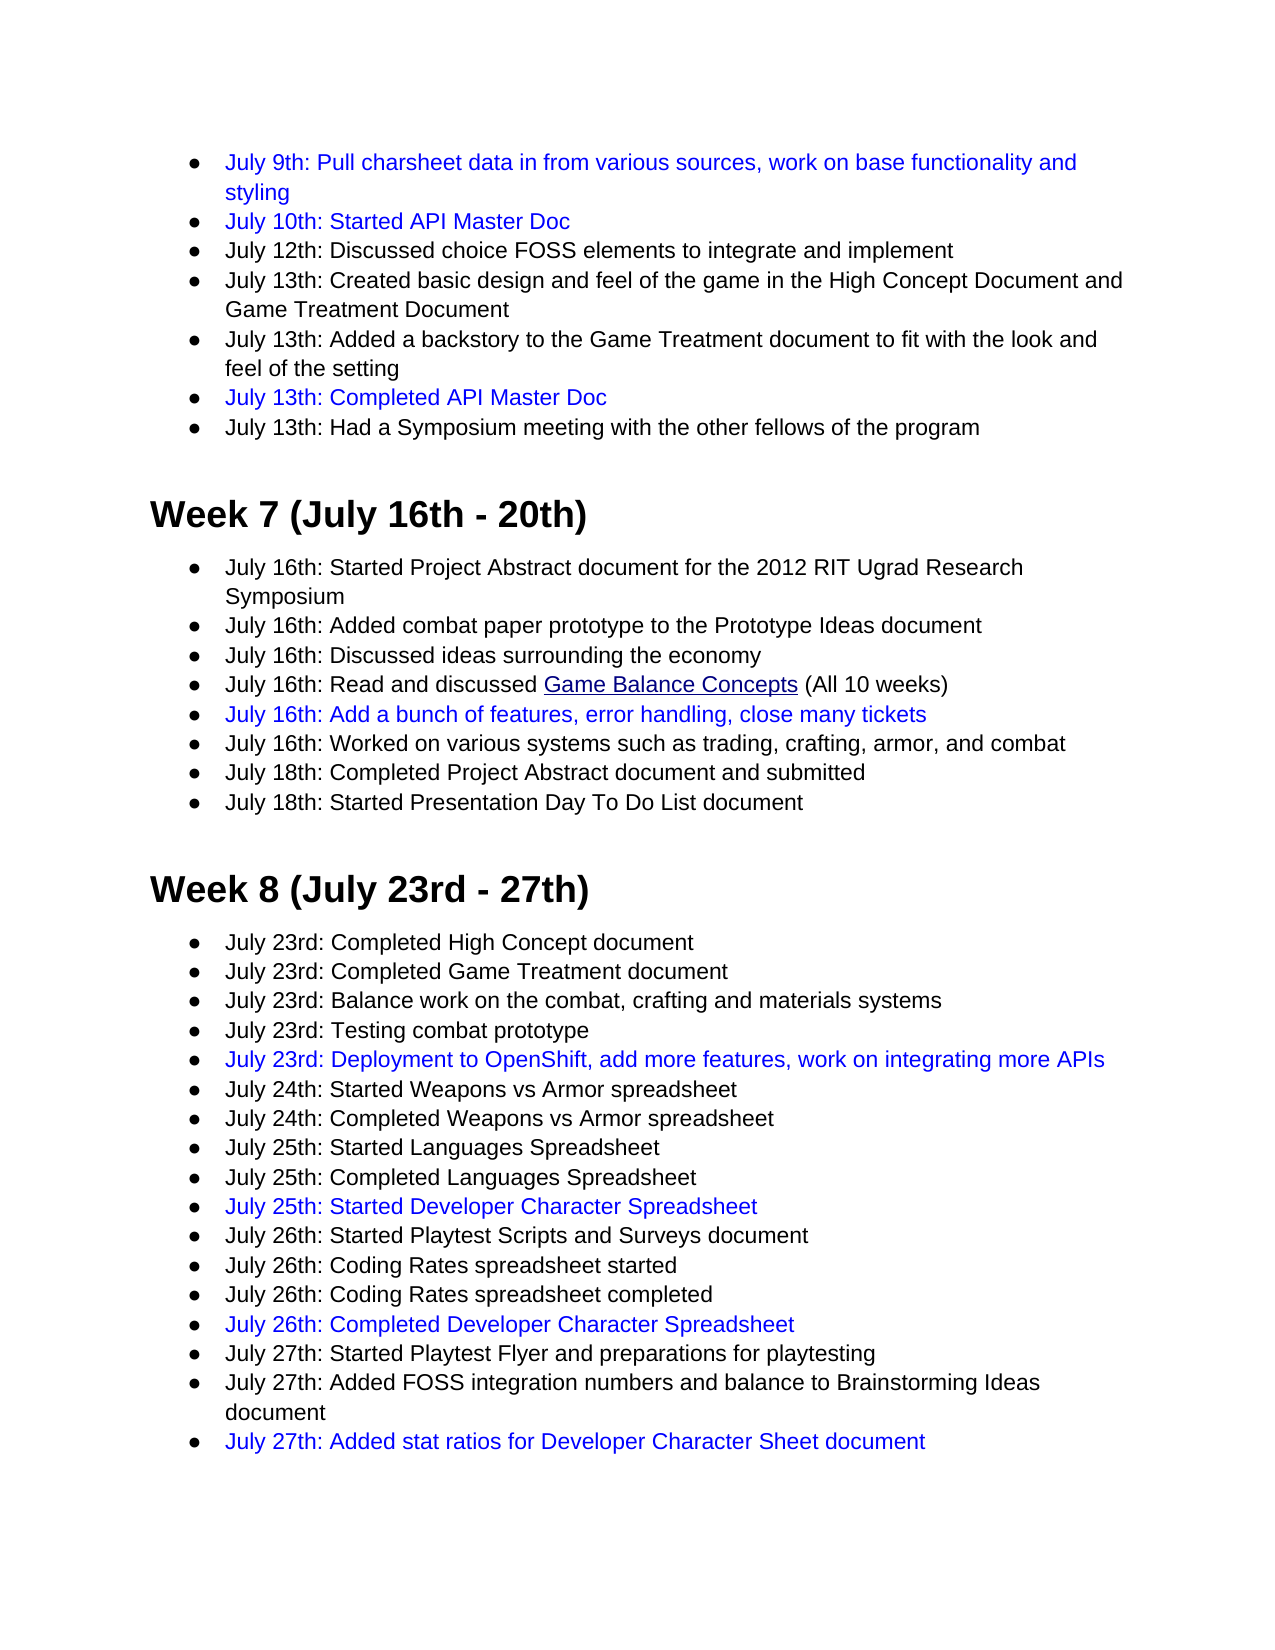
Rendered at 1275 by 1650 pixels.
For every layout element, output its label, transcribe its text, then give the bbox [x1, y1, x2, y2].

list July 18th: Started Presentation Day To Do List document [187, 789, 1125, 815]
list July 24th: Completed Weapons vs Armor spreadsheet [187, 1106, 1125, 1131]
list July 27th: Added FOSS integration numbers and balance to Brainstorming Ideas document [187, 1370, 1125, 1425]
list July 26th: Started Playtest Scripts and Surveys document [187, 1223, 1125, 1249]
list July 16th: Read and discussed Game Balance Concepts (All 10 weeks) [187, 672, 1125, 697]
list July 25th: Started Languages Spreadsheet [187, 1135, 1125, 1161]
list July 9th: Pull charsheet data in from various sources, work on base functionality and styling [187, 150, 1125, 205]
list July 16th: Started Project Abstract document for the 2012 RIT Ugrad Research Symposium [187, 554, 1125, 609]
list July 23rd: Balance work on the combat, crafting and materials systems [187, 988, 1125, 1014]
list July 26th: Completed Developer Character Spreadsheet [187, 1311, 1125, 1337]
list July 23rd: Testing combat prototype [187, 1017, 1125, 1043]
list July 27th: Added stat ratios for Developer Character Sheet document [187, 1429, 1125, 1454]
list July 26th: Coding Rates spreadsheet started [187, 1252, 1125, 1278]
list July 12th: Discussed choice FOSS elements to integrate and implement [187, 238, 1125, 264]
list July 13th: Added a backstory to the Game Treatment document to fit with the look and feel of the setting [187, 326, 1125, 381]
list July 16th: Added combat paper prototype to the Prototype Ideas document [187, 613, 1125, 639]
list July 16th: Worked on various systems such as trading, crafting, armor, and combat [187, 731, 1125, 756]
list July 23rd: Completed Game Treatment document [187, 959, 1125, 984]
list July 16th: Add a bunch of features, error handling, close many tickets [187, 701, 1125, 727]
list July 26th: Coding Rates spreadsheet completed [187, 1282, 1125, 1307]
list July 24th: Started Weapons vs Armor spreadsheet [187, 1076, 1125, 1102]
list July 18th: Completed Project Abstract document and submitted [187, 760, 1125, 786]
list July 13th: Had a Symposium meeting with the other fellows of the program [187, 414, 1125, 440]
subtitle Week 7 (July 16th - 20th) [150, 494, 1125, 536]
list July 16th: Discussed ideas surrounding the economy [187, 642, 1125, 668]
list July 13th: Completed API Master Doc [187, 385, 1125, 411]
list July 25th: Completed Languages Spreadsheet [187, 1164, 1125, 1190]
list July 23rd: Deployment to OpenShift, add more features, work on integrating more APIs [187, 1047, 1125, 1072]
list July 10th: Started API Master Doc [187, 209, 1125, 234]
subtitle Week 8 (July 23rd - 27th) [150, 869, 1125, 911]
list July 25th: Started Developer Character Spreadsheet [187, 1194, 1125, 1219]
list July 13th: Created basic design and feel of the game in the High Concept Document and Game Treatment Document [187, 267, 1125, 322]
list July 23rd: Completed High Concept document [187, 929, 1125, 955]
list July 27th: Started Playtest Flyer and preparations for playtesting [187, 1341, 1125, 1366]
